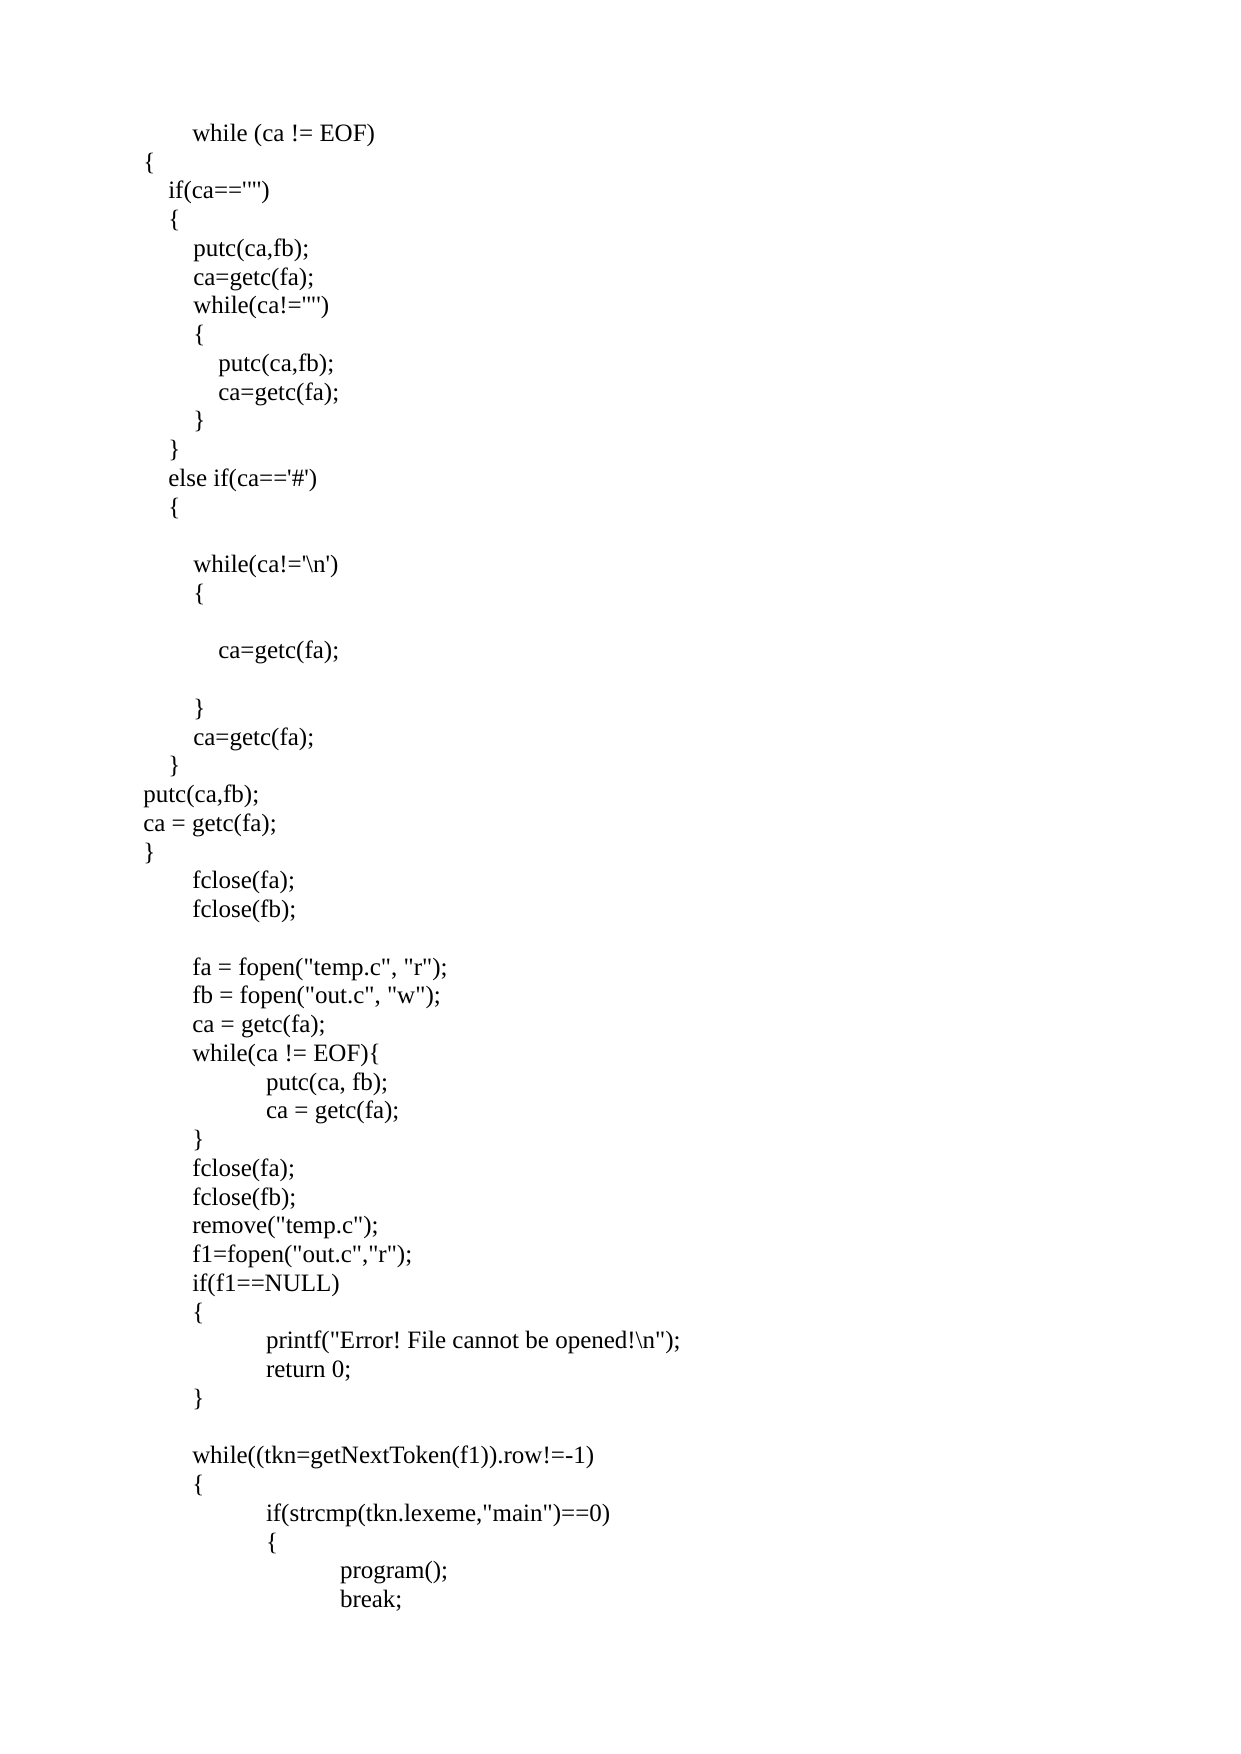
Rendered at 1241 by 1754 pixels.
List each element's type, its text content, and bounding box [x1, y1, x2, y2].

text ca = getc(fa); [118, 808, 1122, 837]
text f1=fopen("out.c","r"); [118, 1239, 1122, 1268]
text } [118, 751, 1122, 779]
text remove("temp.c"); [118, 1211, 1122, 1239]
text { [118, 1527, 1122, 1556]
text program(); [118, 1556, 1122, 1584]
text } [118, 1383, 1122, 1412]
text putc(ca,fb); [118, 348, 1122, 377]
text putc(ca,fb); [118, 779, 1122, 808]
text } [118, 1124, 1122, 1153]
text { [118, 578, 1122, 607]
text } [118, 406, 1122, 434]
text ca=getc(fa); [118, 636, 1122, 664]
text fclose(fb); [118, 894, 1122, 923]
text while (ca != EOF) [118, 118, 1122, 147]
text putc(ca, fb); [118, 1067, 1122, 1096]
text putc(ca,fb); [118, 233, 1122, 262]
text if(strcmp(tkn.lexeme,"main")==0) [118, 1498, 1122, 1527]
text while((tkn=getNextToken(f1)).row!=-1) [118, 1441, 1122, 1469]
text break; [118, 1584, 1122, 1613]
text fclose(fa); [118, 1153, 1122, 1182]
text { [118, 204, 1122, 233]
text ca = getc(fa); [118, 1096, 1122, 1124]
text while(ca!='\n') [118, 549, 1122, 578]
text printf("Error! File cannot be opened!\n"); [118, 1326, 1122, 1354]
text while(ca!='"') [118, 291, 1122, 319]
text else if(ca=='#') [118, 463, 1122, 492]
text ca=getc(fa); [118, 377, 1122, 406]
text ca=getc(fa); [118, 262, 1122, 291]
text { [118, 147, 1122, 176]
text { [118, 319, 1122, 348]
text { [118, 492, 1122, 521]
text { [118, 1297, 1122, 1326]
text fa = fopen("temp.c", "r"); [118, 952, 1122, 981]
text fclose(fa); [118, 866, 1122, 894]
text while(ca != EOF){ [118, 1038, 1122, 1067]
text fclose(fb); [118, 1182, 1122, 1211]
text ca=getc(fa); [118, 722, 1122, 751]
text if(f1==NULL) [118, 1268, 1122, 1297]
text if(ca=='"') [118, 176, 1122, 204]
text } [118, 434, 1122, 463]
text } [118, 837, 1122, 866]
text fb = fopen("out.c", "w"); [118, 981, 1122, 1009]
text { [118, 1469, 1122, 1498]
text } [118, 693, 1122, 722]
text return 0; [118, 1354, 1122, 1383]
text ca = getc(fa); [118, 1009, 1122, 1038]
